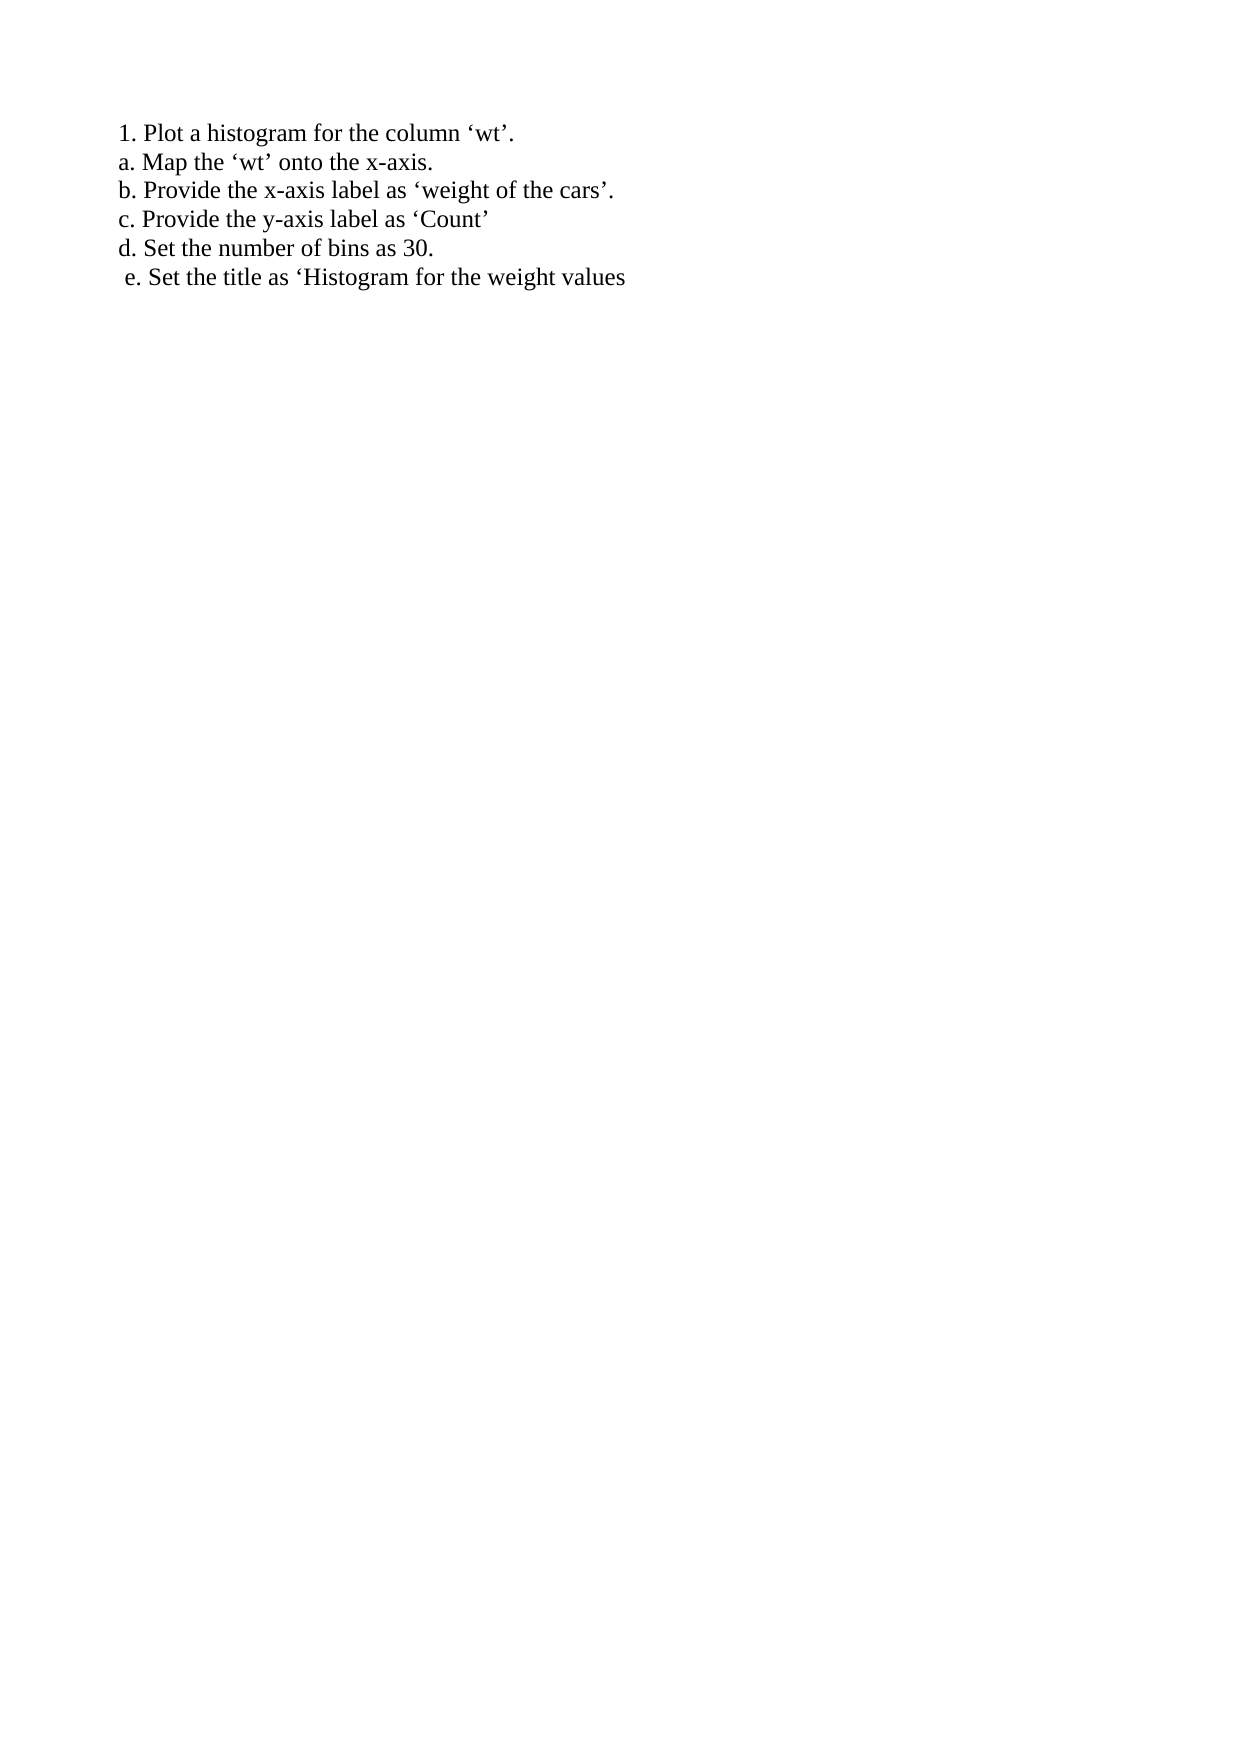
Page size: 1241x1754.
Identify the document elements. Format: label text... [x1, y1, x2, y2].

text c. Provide the y-axis label as ‘Count’ [118, 204, 1122, 233]
text d. Set the number of bins as 30. [118, 233, 1122, 262]
text 1. Plot a histogram for the column ‘wt’. [118, 118, 1122, 147]
text a. Map the ‘wt’ onto the x-axis. [118, 147, 1122, 176]
text e. Set the title as ‘Histogram for the weight values [118, 262, 1122, 291]
text b. Provide the x-axis label as ‘weight of the cars’. [118, 176, 1122, 204]
